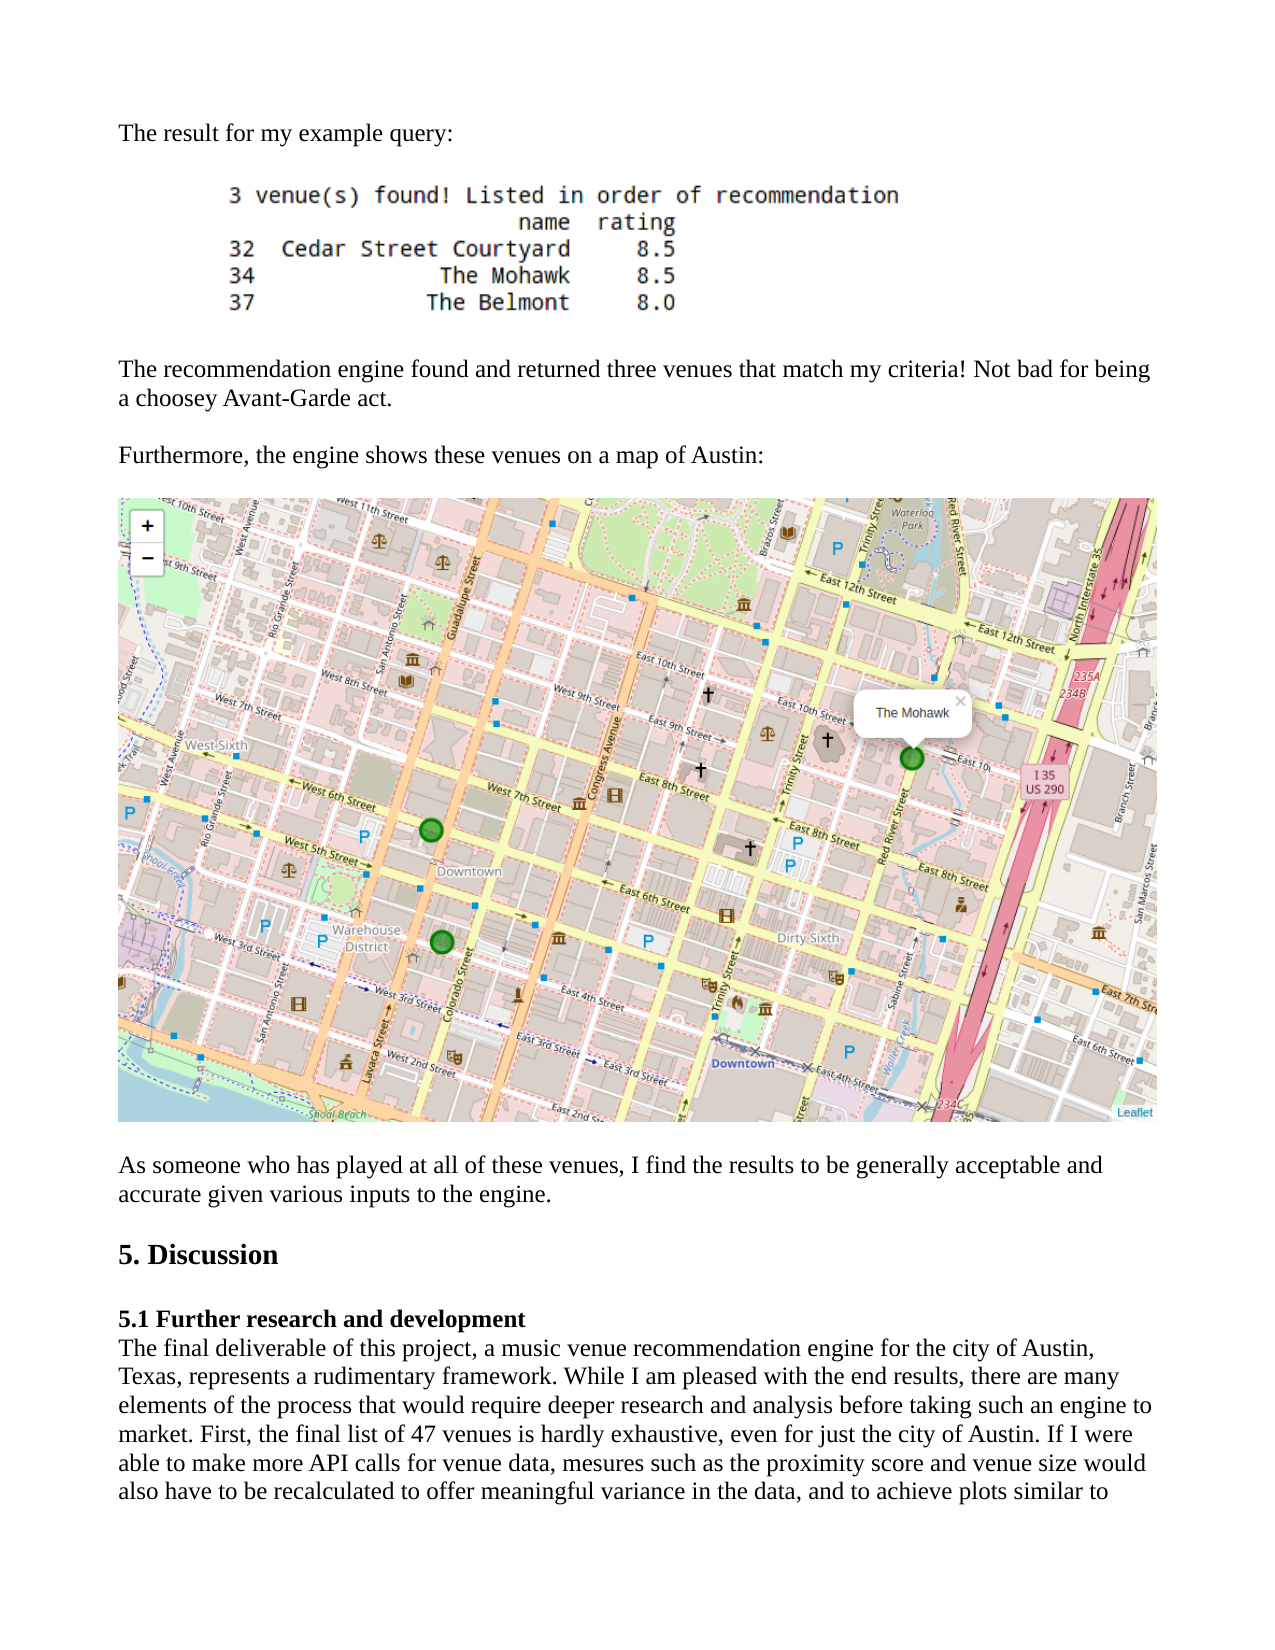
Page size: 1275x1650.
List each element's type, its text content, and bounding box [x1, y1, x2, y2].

text As someone who has played at all of these venues, I find the results to be generally acceptable and accurate given various inputs to the engine. [118, 1151, 1157, 1208]
picture [211, 175, 1064, 326]
text 5. Discussion [118, 1237, 1157, 1270]
text The result for my example query: [118, 118, 1157, 147]
text The recommendation engine found and returned three venues that match my criteria! Not bad for being a choosey Avant-Garde act. [118, 354, 1157, 412]
text Furthermore, the engine shows these venues on a map of Austin: [118, 441, 1157, 469]
text The final deliverable of this project, a music venue recommendation engine for the city of Austin, Texas, represents a rudimentary framework. While I am pleased with the end results, there are many elements of the process that would require deeper research and analysis before taking such an engine to market. First, the final list of 47 venues is hardly exhaustive, even for just the city of Austin. If I were able to make more API calls for venue data, mesures such as the proximity score and venue size would also have to be recalculated to offer meaningful variance in the data, and to achieve plots similar to [118, 1333, 1157, 1505]
picture [118, 498, 1157, 1122]
text 5.1 Further research and development [118, 1304, 1157, 1333]
